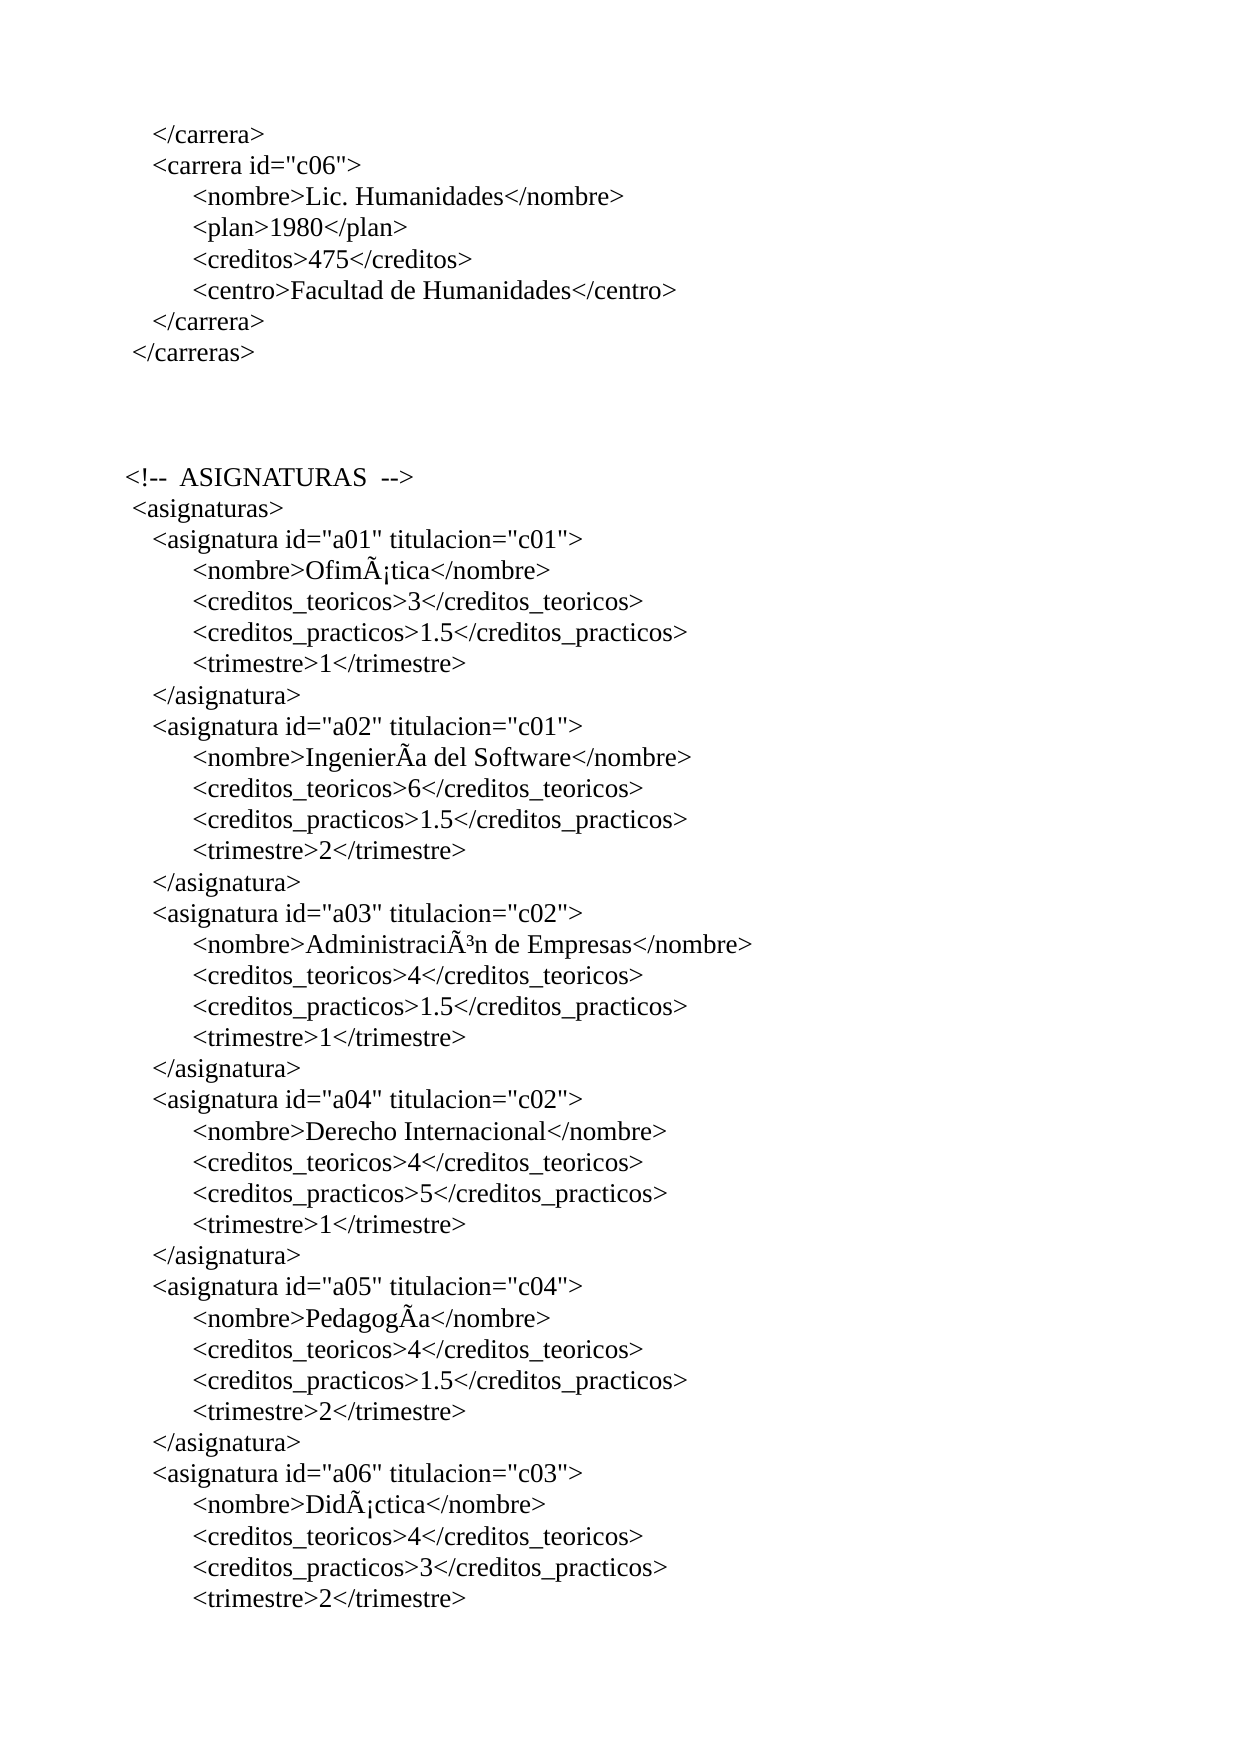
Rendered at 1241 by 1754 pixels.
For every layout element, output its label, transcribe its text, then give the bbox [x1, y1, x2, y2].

text <trimestre>2</trimestre> [118, 834, 1122, 866]
text <asignatura id="a05" titulacion="c04"> [118, 1271, 1122, 1302]
text </asignatura> [118, 1426, 1122, 1457]
text <asignatura id="a06" titulacion="c03"> [118, 1457, 1122, 1488]
text <asignaturas> [118, 492, 1122, 523]
text </asignatura> [118, 1239, 1122, 1271]
text <!-- ASIGNATURAS --> [118, 461, 1122, 492]
text <creditos_teoricos>4</creditos_teoricos> [118, 959, 1122, 990]
text <creditos_teoricos>4</creditos_teoricos> [118, 1333, 1122, 1364]
text <trimestre>1</trimestre> [118, 648, 1122, 679]
text </carrera> [118, 305, 1122, 336]
text <creditos>475</creditos> [118, 243, 1122, 274]
text <asignatura id="a04" titulacion="c02"> [118, 1084, 1122, 1115]
text <creditos_practicos>1.5</creditos_practicos> [118, 990, 1122, 1021]
text <plan>1980</plan> [118, 212, 1122, 243]
text <creditos_teoricos>4</creditos_teoricos> [118, 1520, 1122, 1551]
text <trimestre>2</trimestre> [118, 1395, 1122, 1426]
text <nombre>DidÃ¡ctica</nombre> [118, 1488, 1122, 1520]
text </asignatura> [118, 679, 1122, 710]
text </asignatura> [118, 1052, 1122, 1084]
text <nombre>PedagogÃ­a</nombre> [118, 1302, 1122, 1333]
text <creditos_practicos>1.5</creditos_practicos> [118, 1364, 1122, 1395]
text </carreras> [118, 336, 1122, 367]
text <creditos_practicos>1.5</creditos_practicos> [118, 616, 1122, 648]
text <nombre>Lic. Humanidades</nombre> [118, 180, 1122, 212]
text <asignatura id="a02" titulacion="c01"> [118, 710, 1122, 741]
text </carrera> [118, 118, 1122, 149]
text <creditos_teoricos>6</creditos_teoricos> [118, 772, 1122, 803]
text <asignatura id="a03" titulacion="c02"> [118, 897, 1122, 928]
text <creditos_practicos>5</creditos_practicos> [118, 1177, 1122, 1208]
text <creditos_teoricos>3</creditos_teoricos> [118, 585, 1122, 616]
text <nombre>OfimÃ¡tica</nombre> [118, 554, 1122, 585]
text <creditos_practicos>1.5</creditos_practicos> [118, 803, 1122, 834]
text <nombre>Derecho Internacional</nombre> [118, 1115, 1122, 1146]
text <creditos_practicos>3</creditos_practicos> [118, 1551, 1122, 1582]
text <trimestre>2</trimestre> [118, 1582, 1122, 1613]
text <trimestre>1</trimestre> [118, 1208, 1122, 1239]
text <nombre>AdministraciÃ³n de Empresas</nombre> [118, 928, 1122, 959]
text <creditos_teoricos>4</creditos_teoricos> [118, 1146, 1122, 1177]
text <centro>Facultad de Humanidades</centro> [118, 274, 1122, 305]
text <asignatura id="a01" titulacion="c01"> [118, 523, 1122, 554]
text <trimestre>1</trimestre> [118, 1021, 1122, 1052]
text <carrera id="c06"> [118, 149, 1122, 180]
text <nombre>IngenierÃ­a del Software</nombre> [118, 741, 1122, 772]
text </asignatura> [118, 866, 1122, 897]
